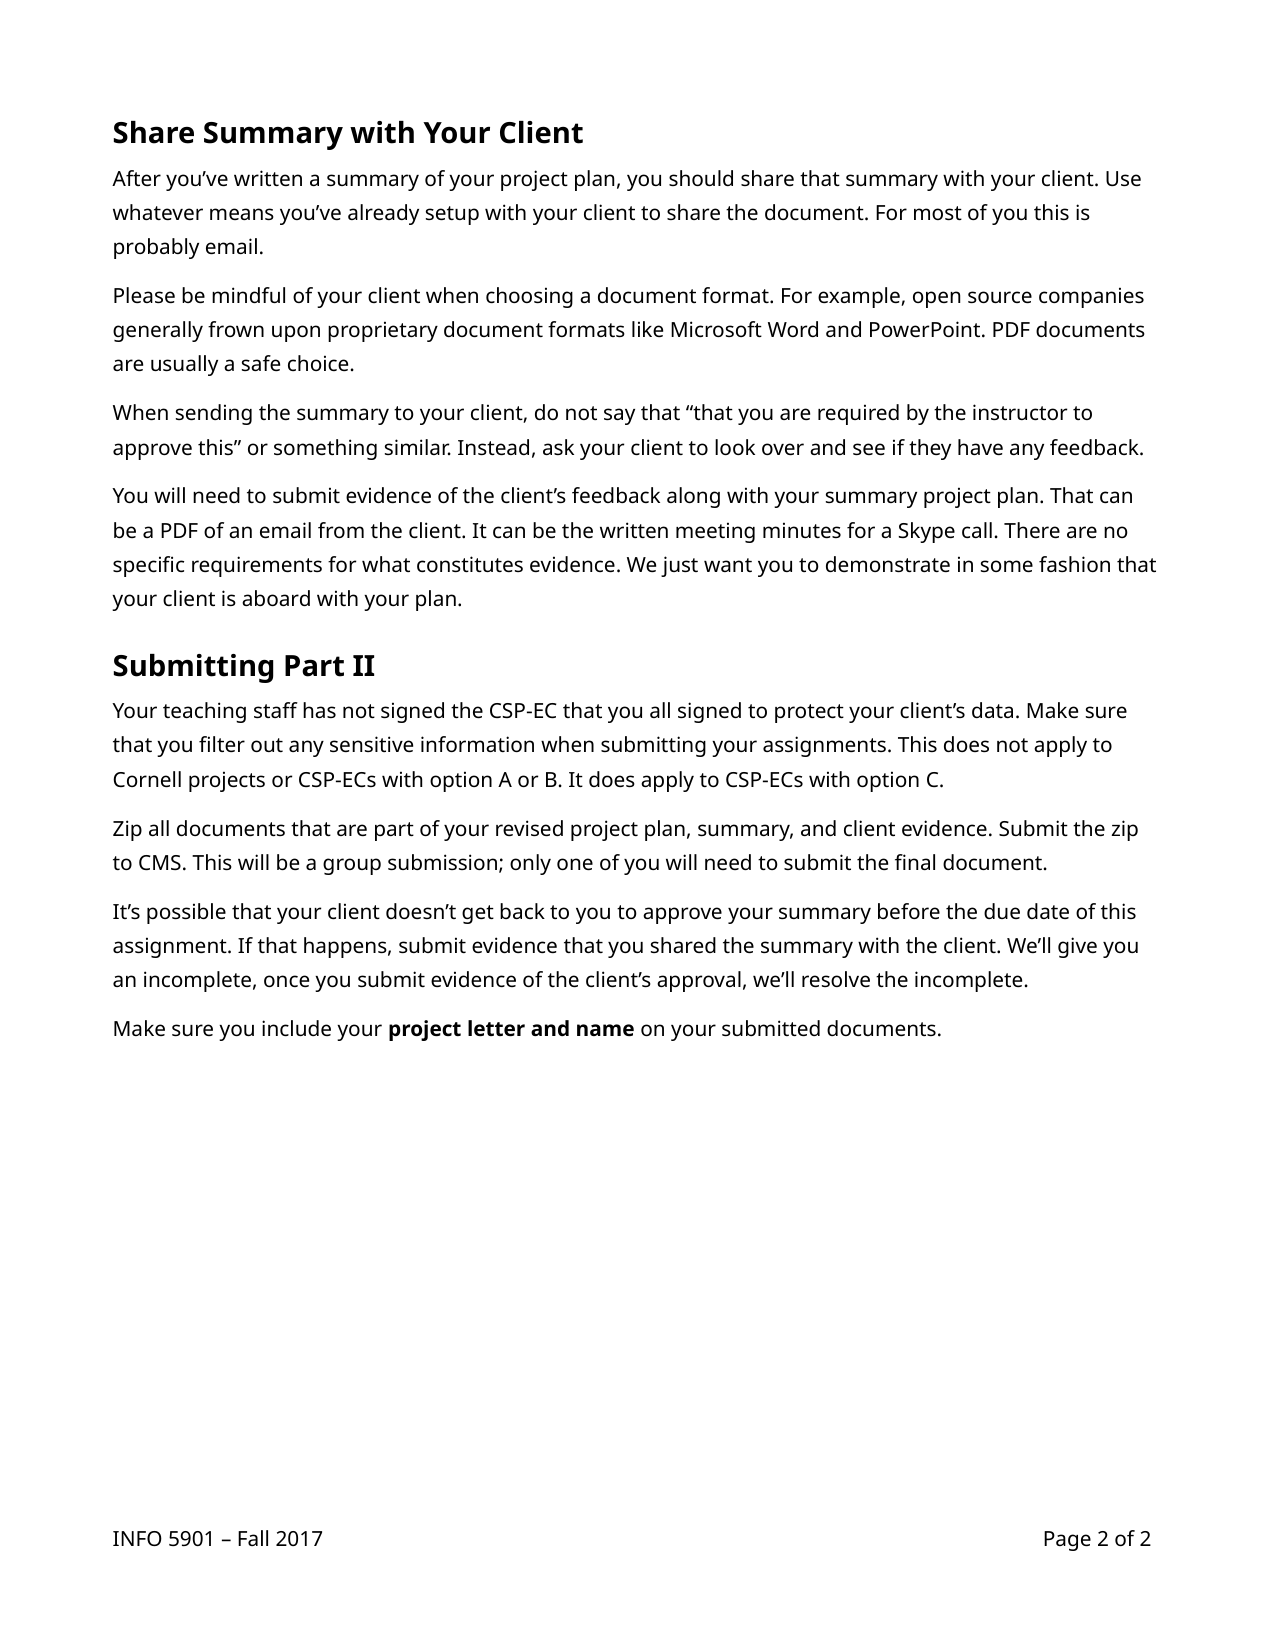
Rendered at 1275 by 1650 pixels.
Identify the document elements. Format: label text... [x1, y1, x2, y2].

text Please be mindful of your client when choosing a document format. For example, open source companies generally frown upon proprietary document formats like Microsoft Word and PowerPoint. PDF documents are usually a safe choice. [112, 281, 1162, 378]
text Zip all documents that are part of your revised project plan, summary, and client evidence. Submit the zip to CMS. This will be a group submission; only one of you will need to submit the final document. [112, 814, 1162, 876]
text Make sure you include your project letter and name on your submitted documents. [112, 1014, 1162, 1042]
subtitle Submitting Part II [112, 645, 1162, 684]
text You will need to submit evidence of the client’s feedback along with your summary project plan. That can be a PDF of an email from the client. It can be the written meeting minutes for a Skype call. There are no specific requirements for what constitutes evidence. We just want you to demonstrate in some fashion that your client is aboard with your plan. [112, 482, 1162, 612]
text When sending the summary to your client, do not say that “that you are required by the instructor to approve this” or something similar. Instead, ask your client to look over and see if they have any feedback. [112, 398, 1162, 461]
text It’s possible that your client doesn’t get back to you to approve your summary before the due date of this assignment. If that happens, submit evidence that you shared the summary with the client. We’ll give you an incomplete, once you submit evidence of the client’s approval, we’ll resolve the incomplete. [112, 897, 1162, 993]
subtitle Share Summary with Your Client [112, 112, 1162, 152]
text Your teaching staff has not signed the CSP-EC that you all signed to protect your client’s data. Make sure that you filter out any sensitive information when submitting your assignments. This does not apply to Cornell projects or CSP-ECs with option A or B. It does apply to CSP-ECs with option C. [112, 697, 1162, 793]
text After you’ve written a summary of your project plan, you should share that summary with your client. Use whatever means you’ve already setup with your client to share the document. For most of you this is probably email. [112, 164, 1162, 261]
